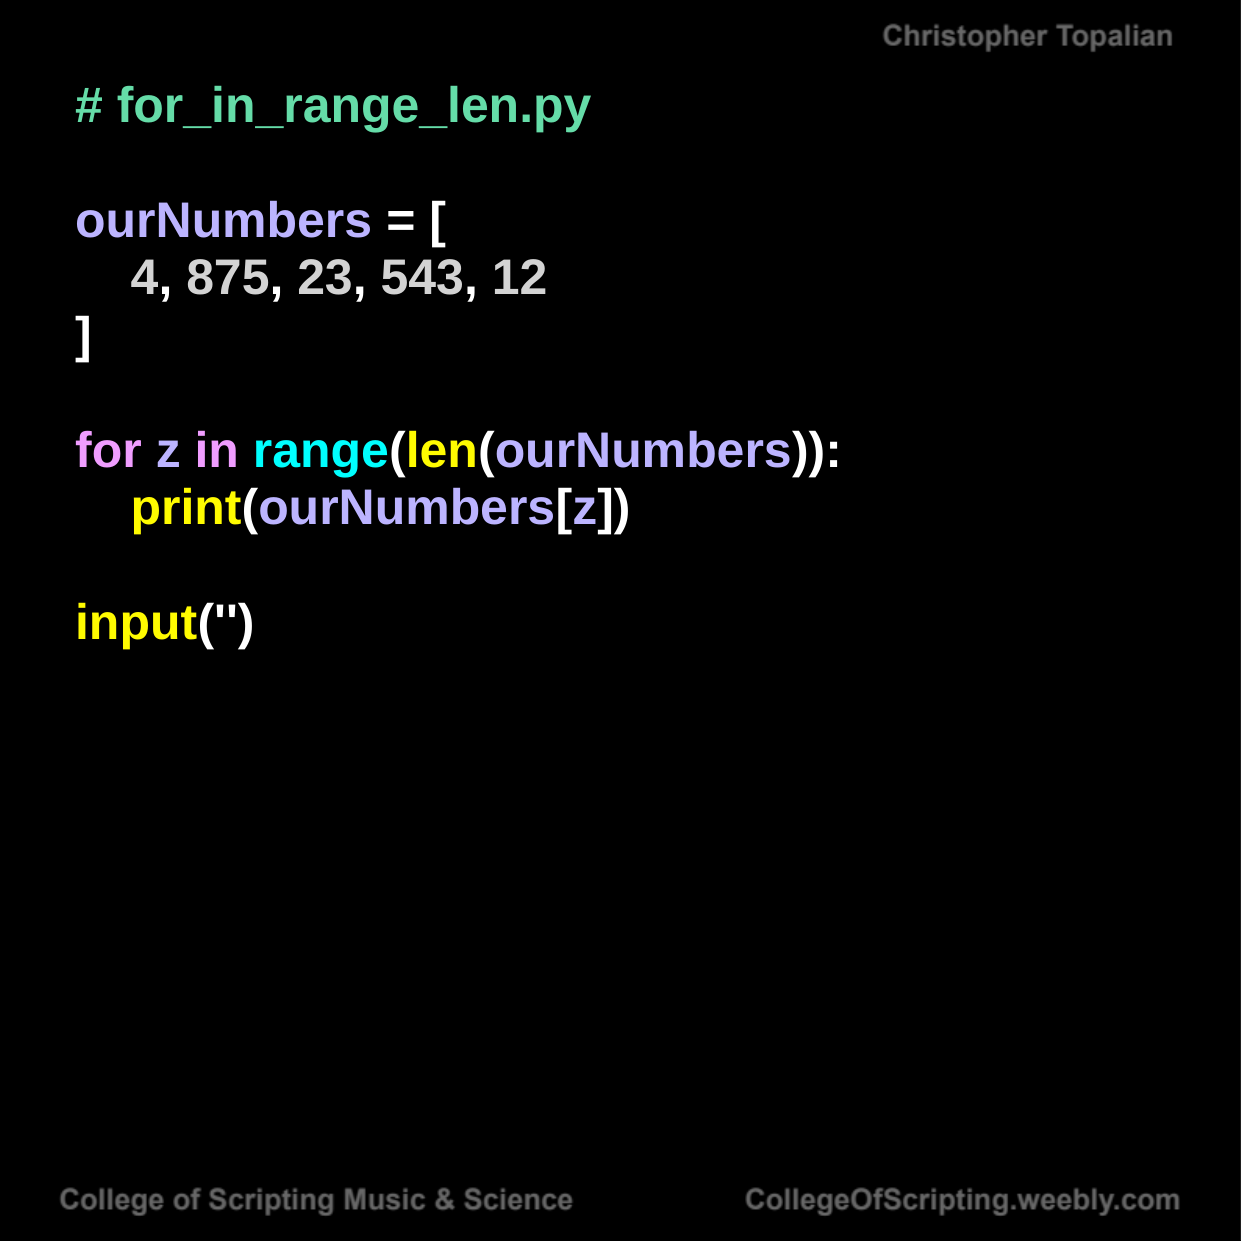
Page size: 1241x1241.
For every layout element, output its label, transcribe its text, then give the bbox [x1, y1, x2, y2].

text ] [75, 305, 1166, 362]
text # for_in_range_len.py [75, 75, 1166, 132]
text ourNumbers = [ [75, 190, 1166, 247]
text 4, 875, 23, 543, 12 [75, 247, 1166, 305]
text for z in range(len(ourNumbers)): [75, 420, 1166, 477]
text input('') [75, 592, 1166, 650]
text print(ourNumbers[z]) [75, 477, 1166, 535]
